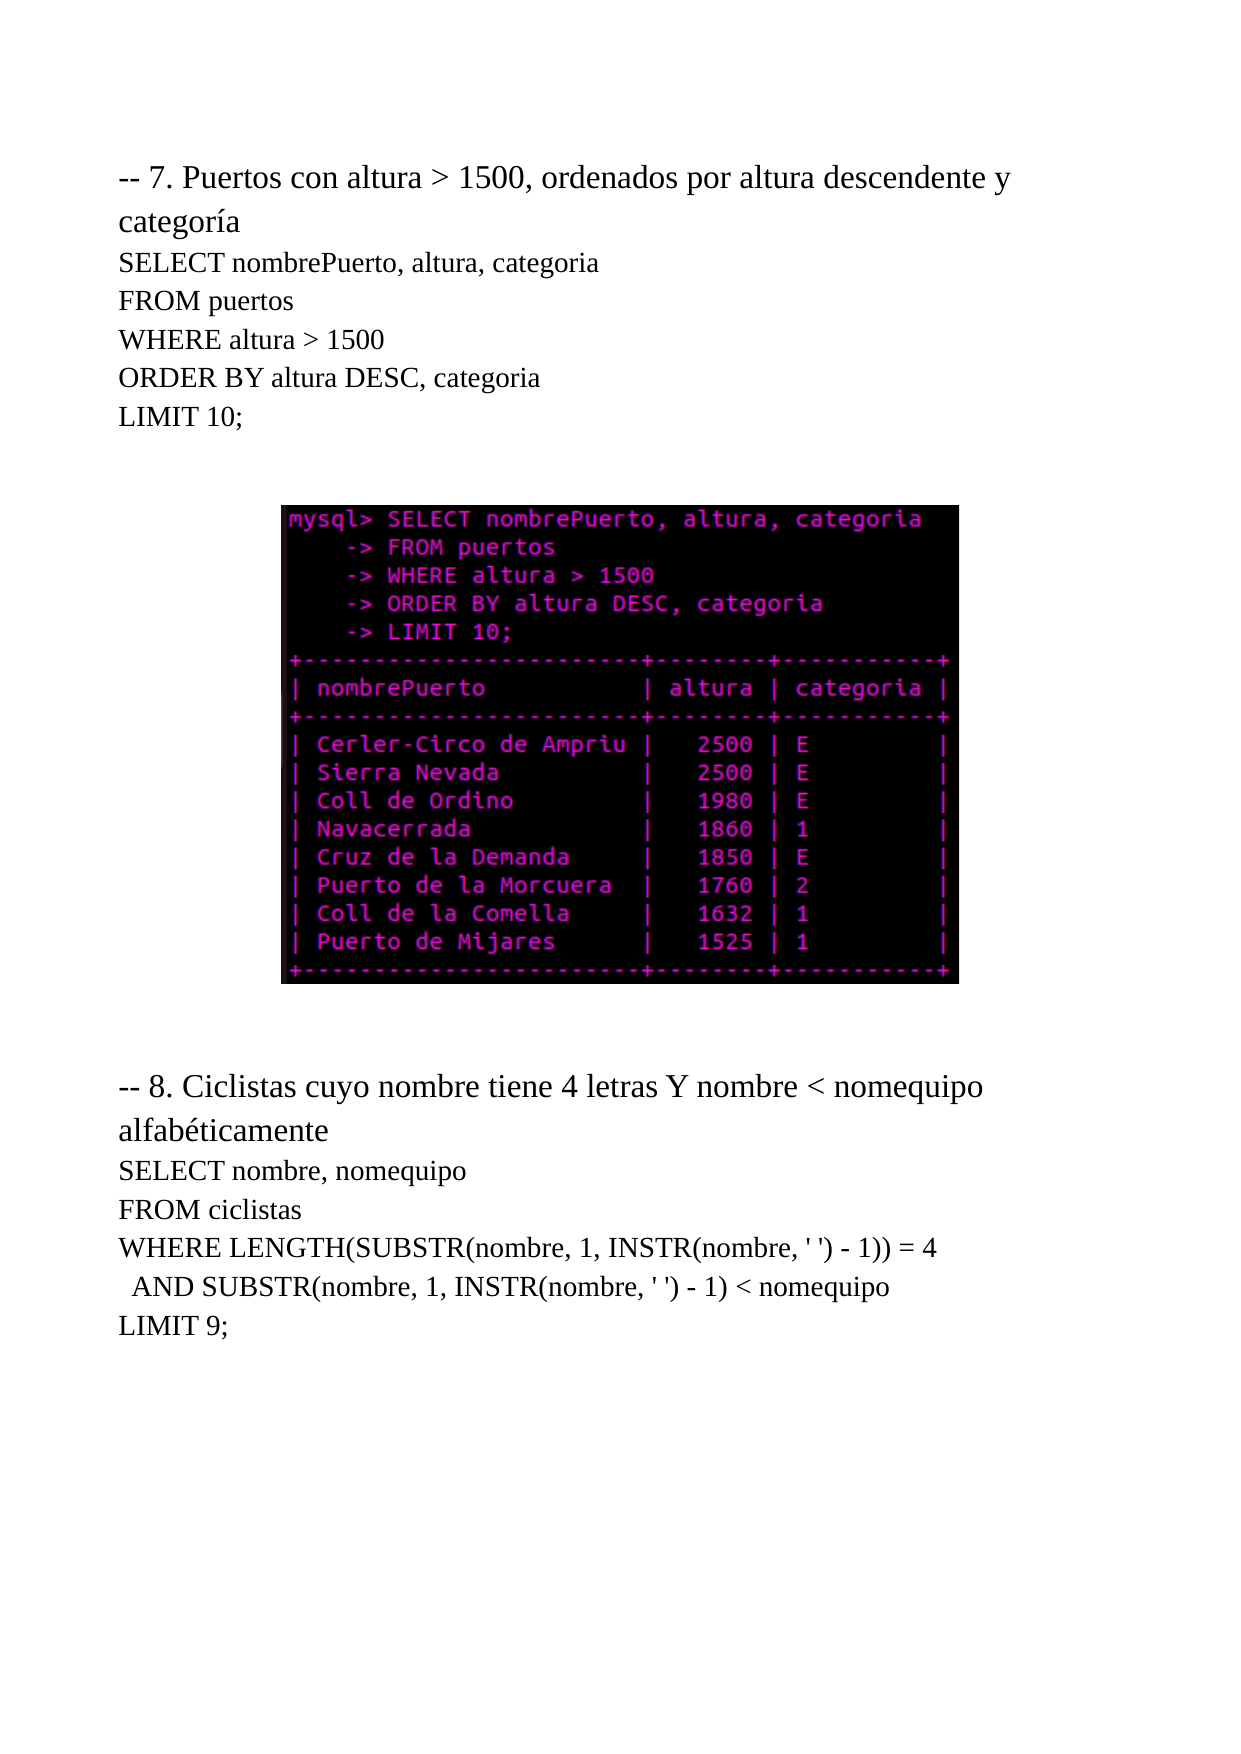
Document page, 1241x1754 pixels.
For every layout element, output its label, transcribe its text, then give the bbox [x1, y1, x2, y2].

text -- 7. Puertos con altura > 1500, ordenados por altura descendente y categoría SELECT nombrePuerto, altura, categoria FROM puertos WHERE altura > 1500 ORDER BY altura DESC, categoria LIMIT 10; [118, 118, 1122, 432]
picture [281, 505, 960, 984]
text -- 8. Ciclistas cuyo nombre tiene 4 letras Y nombre < nomequipo alfabéticamente SELECT nombre, nomequipo FROM ciclistas WHERE LENGTH(SUBSTR(nombre, 1, INSTR(nombre, ' ') - 1)) = 4 AND SUBSTR(nombre, 1, INSTR(nombre, ' ') - 1) < nomequipo LIMIT 9; [118, 505, 1122, 1380]
